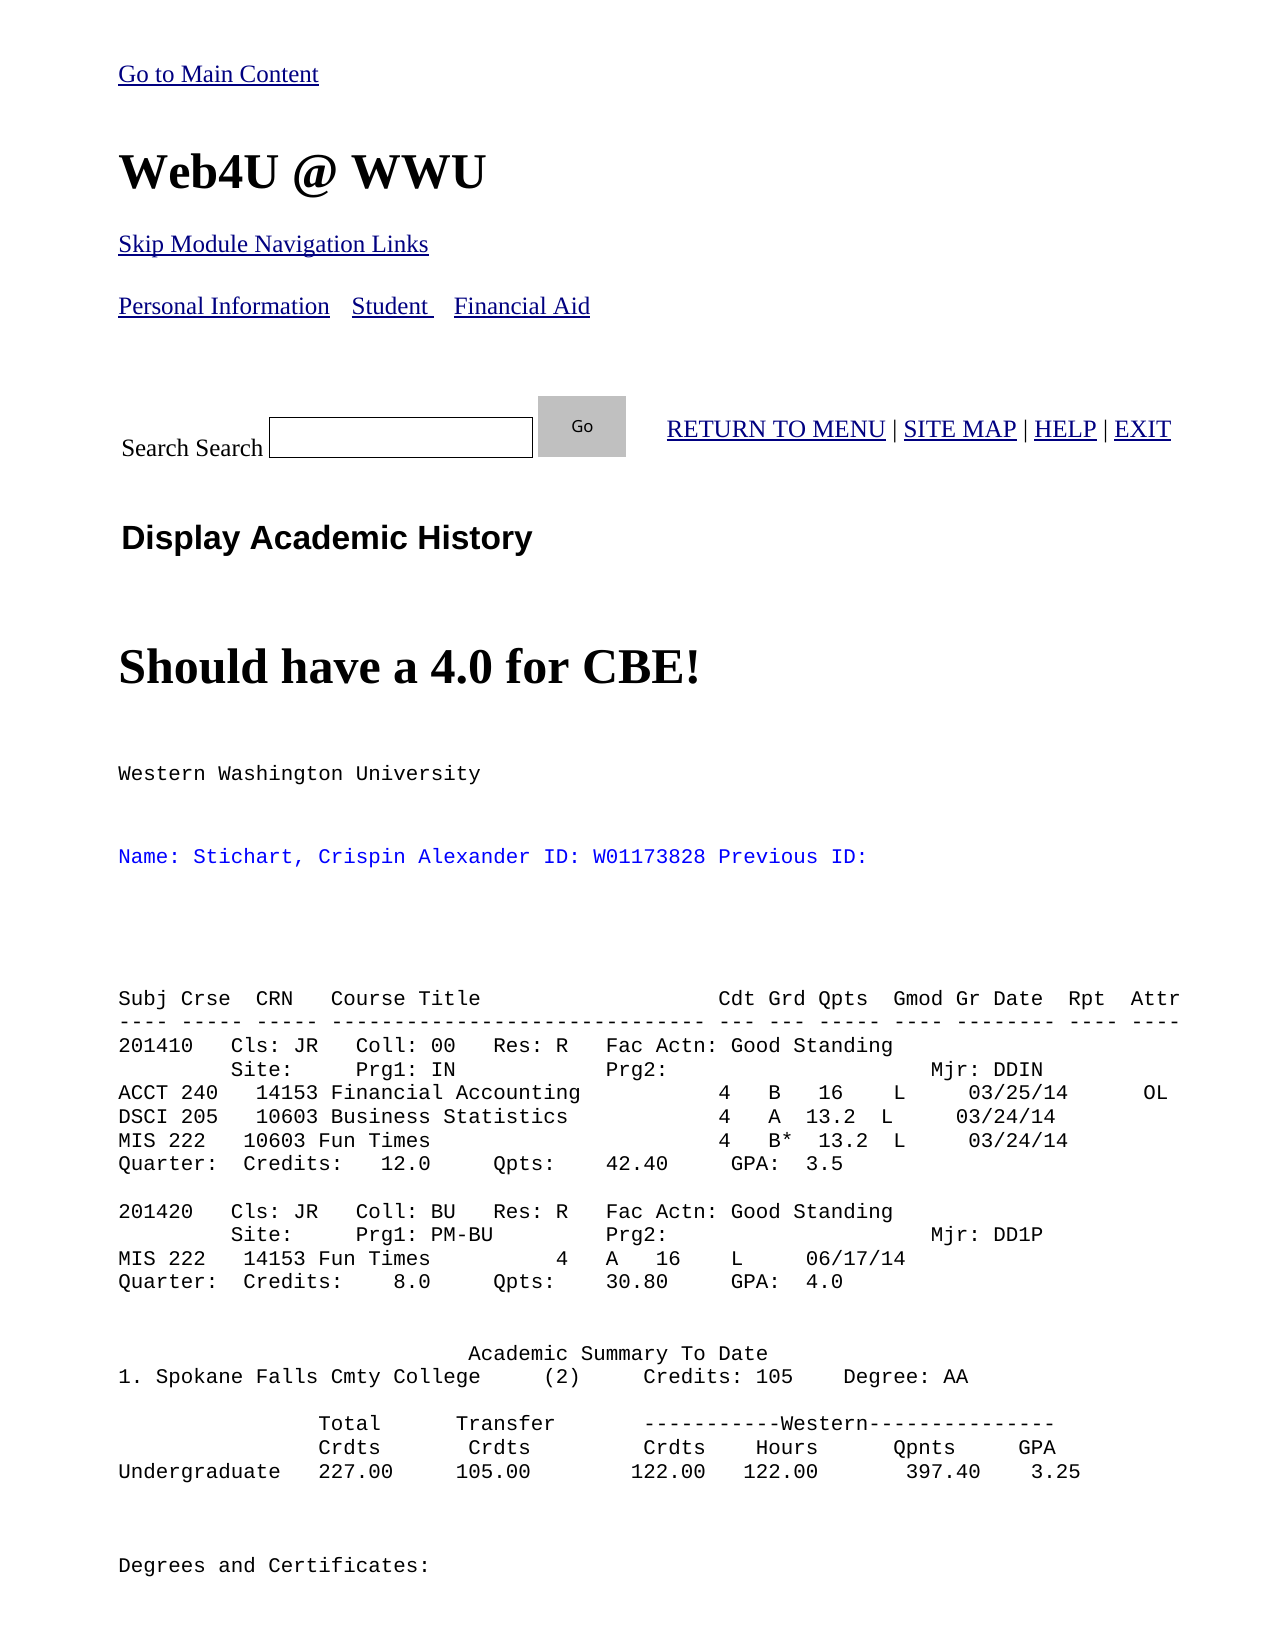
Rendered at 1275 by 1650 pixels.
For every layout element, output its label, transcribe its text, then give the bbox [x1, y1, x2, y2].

text Undergraduate 227.00 105.00 122.00 122.00 397.40 3.25 [118, 1461, 1216, 1484]
text Subj Crse CRN Course Title Cdt Grd Qpts Gmod Gr Date Rpt Attr [118, 988, 1216, 1011]
text MIS 222 10603 Fun Times 4 B* 13.2 L 03/24/14 [118, 1130, 1216, 1153]
table_header Personal Information [118, 288, 333, 354]
table_cell [118, 354, 1216, 388]
text Quarter: Credits: 12.0 Qpts: 42.40 GPA: 3.5 [118, 1153, 1216, 1177]
text Crdts Crdts Crdts Hours Qpnts GPA [118, 1437, 1216, 1461]
text ACCT 240 14153 Financial Accounting 4 B 16 L 03/25/14 OL [118, 1082, 1216, 1106]
table_header [596, 288, 615, 354]
table_header [1211, 288, 1216, 354]
table_header Search Search [118, 393, 663, 494]
text Academic Summary To Date [118, 1342, 1216, 1366]
text Quarter: Credits: 8.0 Qpts: 30.80 GPA: 4.0 [118, 1272, 1216, 1295]
text <!-- Hide JavaScript from older browsers window.onunload = function() {submitcount=0;} var submitcount=0; function checkSubmit() { if (submitcount == 0) { submitcount++; return true; } else { alert("Your changes have already been submitted."); return false; } } // End script hiding --><!-- Hide JavaScript from older browsers // Function to open a window function windowOpen(window_url) { helpWin = window.open(window_url,'','toolbar=yes,status=no,scrollbars=yes,menubar=yes,resizable=yes,directories=no,location=no,width=350,height=400'); if (document.images) { if (helpWin) helpWin.focus() } } // End script hiding -->Go to Main Content [118, 59, 1216, 88]
table_header [615, 288, 1211, 354]
subtitle Should have a 4.0 for CBE! [118, 637, 1216, 695]
text DSCI 205 10603 Business Statistics 4 A 13.2 L 03/24/14 [118, 1106, 1216, 1130]
text Name: Stichart, Crispin Alexander ID: W01173828 Previous ID: [118, 846, 1216, 869]
text Site: Prg1: IN Prg2: Mjr: DDIN [118, 1059, 1216, 1082]
table_header [333, 288, 351, 354]
text 201410 Cls: JR Coll: 00 Res: R Fac Actn: Good Standing [118, 1035, 1216, 1059]
table_header Student [351, 288, 435, 354]
text 1. Spokane Falls Cmty College (2) Credits: 105 Degree: AA [118, 1366, 1216, 1390]
text Degrees and Certificates: [118, 1555, 1216, 1579]
subtitle Web4U @ WWU [118, 142, 1216, 200]
table_header RETURN TO MENU | SITE MAP | HELP | EXIT [664, 393, 1216, 494]
table_header [1178, 495, 1216, 572]
text Total Transfer -----------Western--------------- [118, 1413, 1216, 1437]
text Skip Module Navigation Links [118, 229, 1216, 258]
text ---- ----- ----- ------------------------------ --- --- ----- ---- -------- ---- ---- [118, 1011, 1216, 1035]
text Western Washington University [118, 762, 1216, 786]
table_header [435, 288, 453, 354]
table_cell [118, 572, 1216, 612]
text Site: Prg1: PM-BU Prg2: Mjr: DD1P [118, 1224, 1216, 1248]
table_header Display Academic History [118, 495, 1127, 572]
text 201420 Cls: JR Coll: BU Res: R Fac Actn: Good Standing [118, 1201, 1216, 1224]
table_header Financial Aid [454, 288, 596, 354]
table_header [1127, 495, 1178, 572]
text MIS 222 14153 Fun Times 4 A 16 L 06/17/14 [118, 1248, 1216, 1272]
